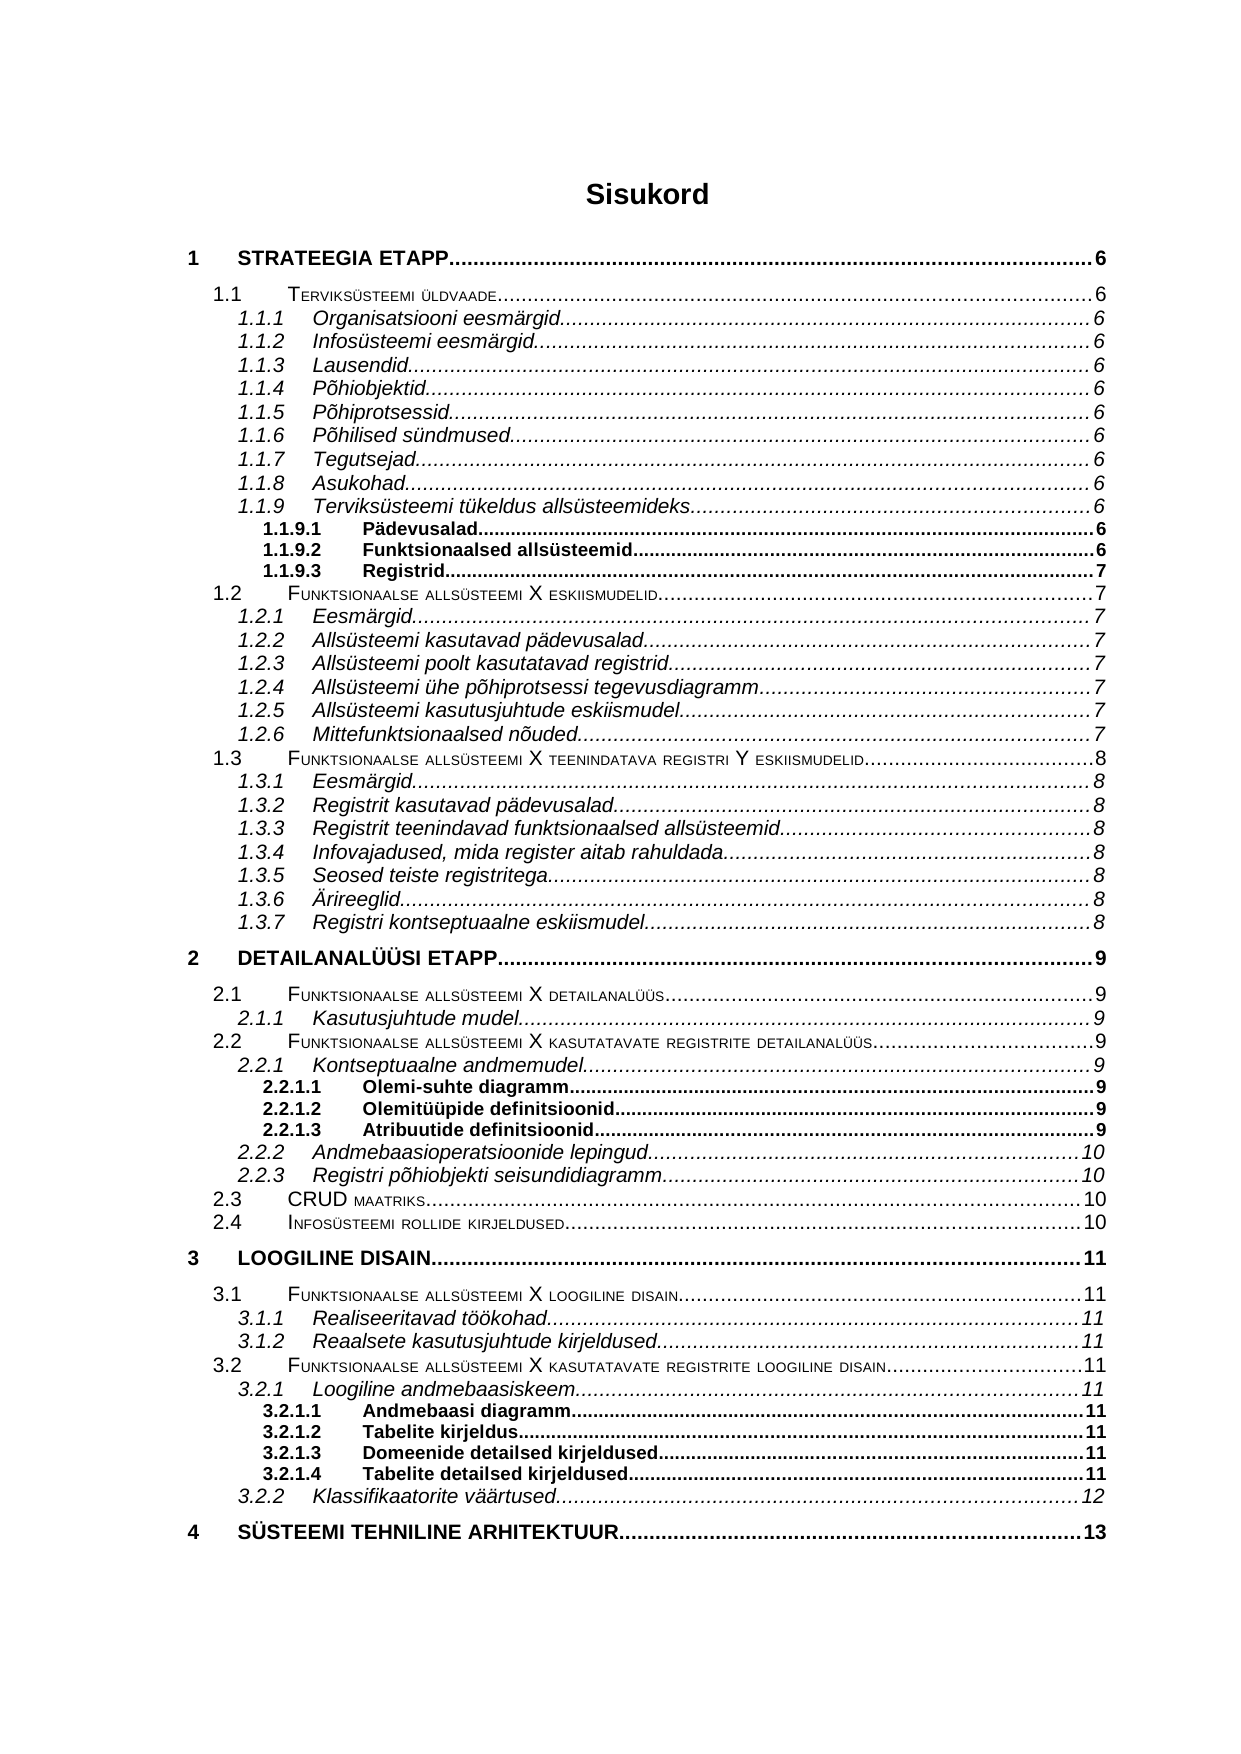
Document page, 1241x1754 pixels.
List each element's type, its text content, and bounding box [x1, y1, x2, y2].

text 2.1.1 Kasutusjuhtude mudel 9 [237, 1006, 1107, 1030]
text 1.3.3 Registrit teenindavad funktsionaalsed allsüsteemid 8 [237, 817, 1107, 840]
text 3.2.1.1 Andmebaasi diagramm 11 [262, 1401, 1107, 1422]
text 3.2.2 Klassifikaatorite väärtused 12 [237, 1485, 1107, 1508]
text Sisukord [187, 178, 1107, 211]
text 1.1.2 Infosüsteemi eesmärgid 6 [237, 330, 1107, 353]
text 2.2.3 Registri põhiobjekti seisundidiagramm 10 [237, 1164, 1107, 1187]
text 1.2.4 Allsüsteemi ühe põhiprotsessi tegevusdiagramm 7 [237, 675, 1107, 699]
text 1.1.6 Põhilised sündmused 6 [237, 424, 1107, 447]
text 1.1.9.1 Pädevusalad 6 [262, 518, 1107, 539]
text 1.3.7 Registri kontseptuaalne eskiismudel 8 [237, 911, 1107, 934]
text 2.2.1.2 Olemitüüpide definitsioonid 9 [262, 1098, 1107, 1119]
text 3.2 Funktsionaalse allsüsteemi X kasutatavate registrite loogiline disain 11 [212, 1353, 1107, 1377]
text 4 Süsteemi tehniline arhitektuur 13 [187, 1521, 1107, 1544]
text 3.1 Funktsionaalse allsüsteemi X loogiline disain 11 [212, 1283, 1107, 1306]
text 2.2.2 Andmebaasioperatsioonide lepingud 10 [237, 1140, 1107, 1164]
text 2.2.1.1 Olemi-suhte diagramm 9 [262, 1077, 1107, 1098]
text 2 Detailanalüüsi etapp 9 [187, 947, 1107, 970]
text 3.1.2 Reaalsete kasutusjuhtude kirjeldused 11 [237, 1330, 1107, 1353]
text 1.2.2 Allsüsteemi kasutavad pädevusalad 7 [237, 628, 1107, 652]
text 1.2.5 Allsüsteemi kasutusjuhtude eskiismudel 7 [237, 699, 1107, 722]
text 1.2 Funktsionaalse allsüsteemi X eskiismudelid 7 [212, 581, 1107, 605]
text 1.3.1 Eesmärgid 8 [237, 769, 1107, 793]
text 1.3 Funktsionaalse allsüsteemi X teenindatava registri Y eskiismudelid 8 [212, 746, 1107, 769]
text 3.2.1.4 Tabelite detailsed kirjeldused 11 [262, 1464, 1107, 1485]
text 1.3.6 Ärireeglid 8 [237, 887, 1107, 911]
text 2.2.1 Kontseptuaalne andmemudel 9 [237, 1053, 1107, 1077]
text 3.2.1.3 Domeenide detailsed kirjeldused 11 [262, 1443, 1107, 1464]
text 1.3.4 Infovajadused, mida register aitab rahuldada 8 [237, 840, 1107, 864]
text 1.1.5 Põhiprotsessid 6 [237, 400, 1107, 424]
text 1.1.3 Lausendid 6 [237, 353, 1107, 377]
text 1.3.2 Registrit kasutavad pädevusalad 8 [237, 793, 1107, 817]
text 1.2.3 Allsüsteemi poolt kasutatavad registrid 7 [237, 652, 1107, 675]
text 2.2.1.3 Atribuutide definitsioonid 9 [262, 1119, 1107, 1140]
text 1.1.8 Asukohad 6 [237, 471, 1107, 494]
text 3.1.1 Realiseeritavad töökohad 11 [237, 1306, 1107, 1330]
text 1.2.6 Mittefunktsionaalsed nõuded 7 [237, 722, 1107, 746]
text 3.2.1.2 Tabelite kirjeldus 11 [262, 1422, 1107, 1443]
text 2.2 Funktsionaalse allsüsteemi X kasutatavate registrite detailanalüüs 9 [212, 1030, 1107, 1053]
text 1 Strateegia etapp 6 [187, 247, 1107, 270]
text 1.3.5 Seosed teiste registritega 8 [237, 864, 1107, 887]
text 2.1 Funktsionaalse allsüsteemi X detailanalüüs 9 [212, 983, 1107, 1006]
text 1.1.9.2 Funktsionaalsed allsüsteemid 6 [262, 539, 1107, 560]
text 1.1.1 Organisatsiooni eesmärgid 6 [237, 306, 1107, 330]
text 1.2.1 Eesmärgid 7 [237, 605, 1107, 628]
text 3 Loogiline disain 11 [187, 1247, 1107, 1270]
text 1.1.9.3 Registrid 7 [262, 560, 1107, 581]
text 2.4 Infosüsteemi rollide kirjeldused 10 [212, 1211, 1107, 1234]
text 1.1.9 Terviksüsteemi tükeldus allsüsteemideks 6 [237, 494, 1107, 518]
text 1.1 Terviksüsteemi üldvaade 6 [212, 283, 1107, 306]
text 3.2.1 Loogiline andmebaasiskeem 11 [237, 1377, 1107, 1401]
text 2.3 CRUD maatriks 10 [212, 1187, 1107, 1211]
text 1.1.7 Tegutsejad 6 [237, 447, 1107, 471]
text 1.1.4 Põhiobjektid 6 [237, 377, 1107, 400]
